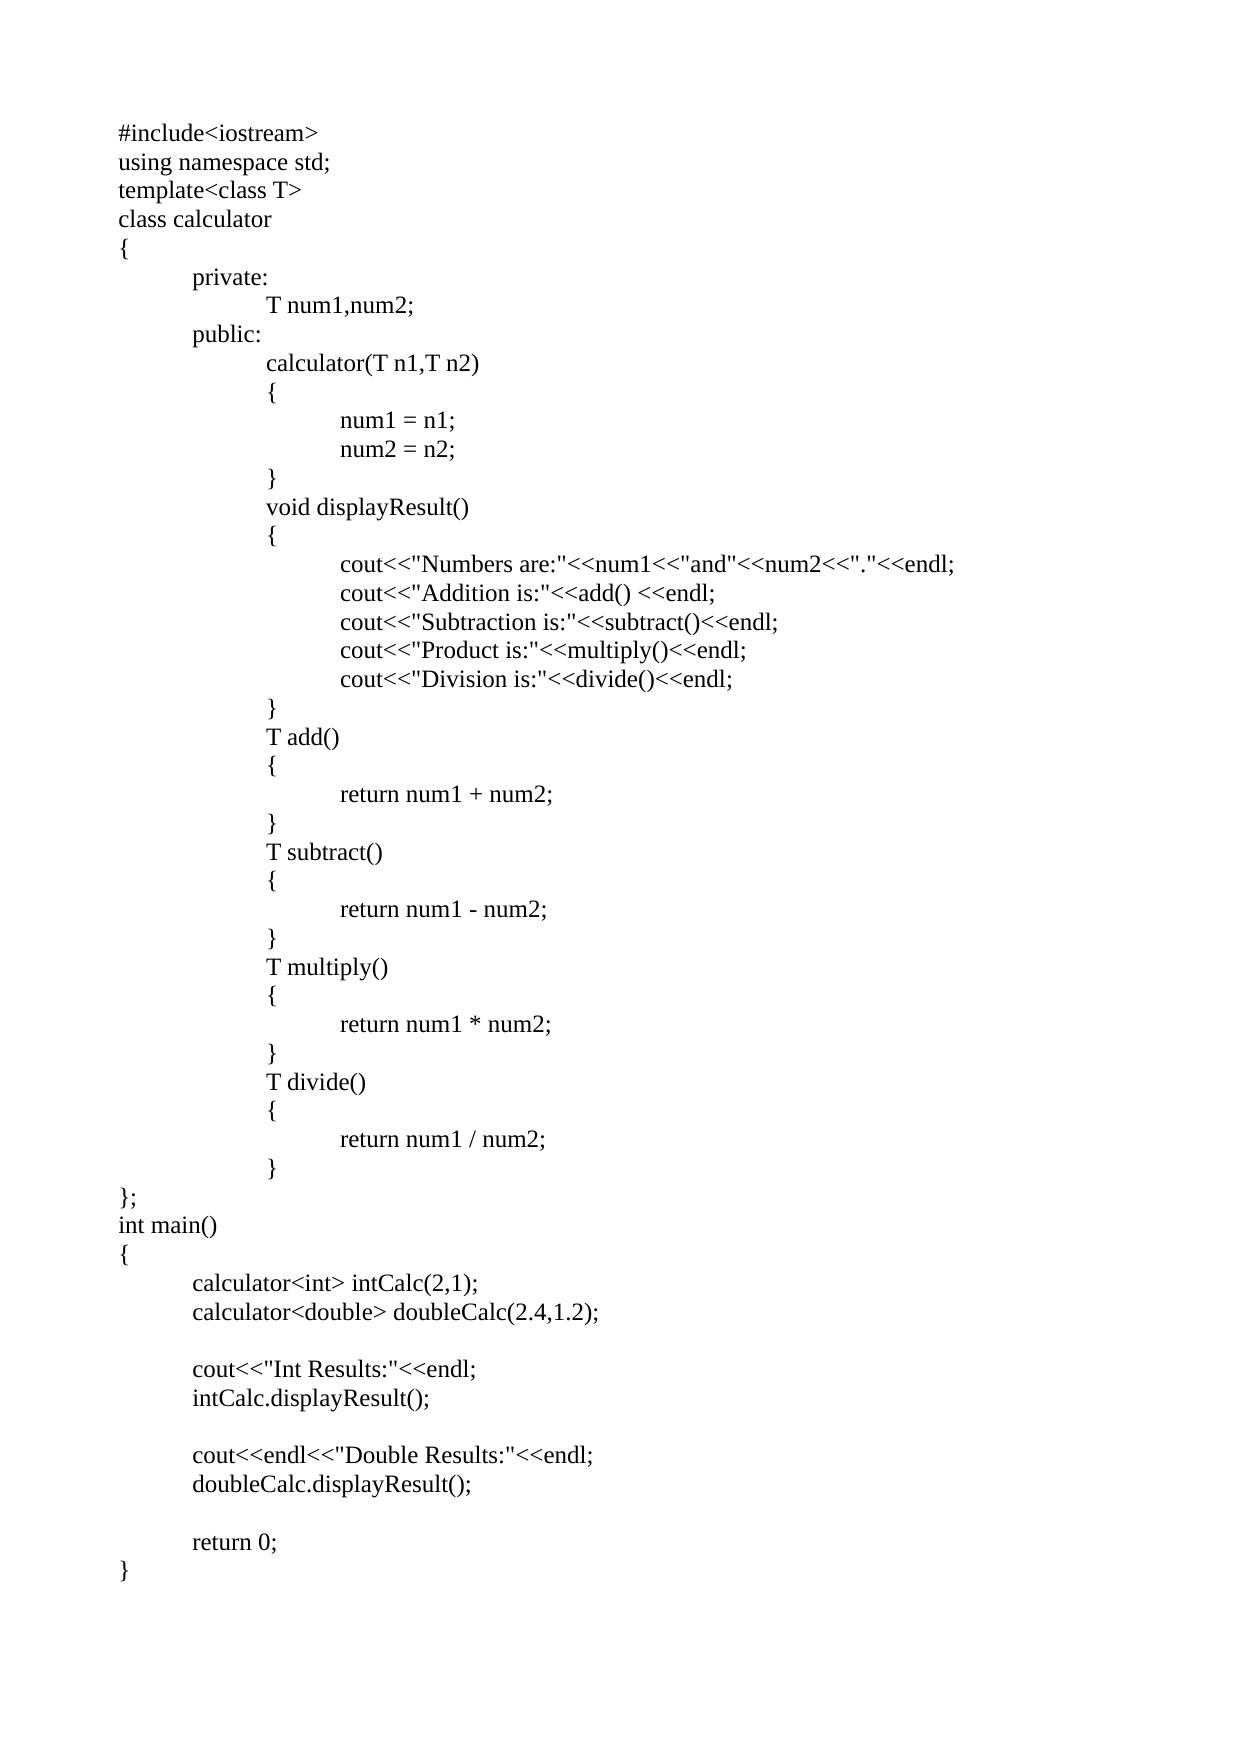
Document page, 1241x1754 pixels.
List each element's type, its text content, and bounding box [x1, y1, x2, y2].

text { [118, 521, 1122, 549]
text num1 = n1; [118, 406, 1122, 434]
text return num1 * num2; [118, 1009, 1122, 1038]
text return num1 + num2; [118, 779, 1122, 808]
text num2 = n2; [118, 434, 1122, 463]
text cout<<"Product is:"<<multiply()<<endl; [118, 636, 1122, 664]
text { [118, 1239, 1122, 1268]
text cout<<"Division is:"<<divide()<<endl; [118, 664, 1122, 693]
text T divide() [118, 1067, 1122, 1096]
text }; [118, 1182, 1122, 1211]
text return num1 - num2; [118, 894, 1122, 923]
text { [118, 1096, 1122, 1124]
text } [118, 808, 1122, 837]
text calculator(T n1,T n2) [118, 348, 1122, 377]
text template<class T> [118, 176, 1122, 204]
text return 0; [118, 1527, 1122, 1556]
text T add() [118, 722, 1122, 751]
text { [118, 377, 1122, 406]
text return num1 / num2; [118, 1124, 1122, 1153]
text T multiply() [118, 952, 1122, 981]
text cout<<endl<<"Double Results:"<<endl; [118, 1441, 1122, 1469]
text { [118, 981, 1122, 1009]
text T num1,num2; [118, 291, 1122, 319]
text cout<<"Subtraction is:"<<subtract()<<endl; [118, 607, 1122, 636]
text public: [118, 319, 1122, 348]
text class calculator [118, 204, 1122, 233]
text cout<<"Numbers are:"<<num1<<"and"<<num2<<"."<<endl; [118, 549, 1122, 578]
text calculator<double> doubleCalc(2.4,1.2); [118, 1297, 1122, 1326]
text using namespace std; [118, 147, 1122, 176]
text int main() [118, 1211, 1122, 1239]
text cout<<"Addition is:"<<add() <<endl; [118, 578, 1122, 607]
text private: [118, 262, 1122, 291]
text } [118, 693, 1122, 722]
text { [118, 866, 1122, 894]
text void displayResult() [118, 492, 1122, 521]
text T subtract() [118, 837, 1122, 866]
text intCalc.displayResult(); [118, 1383, 1122, 1412]
text } [118, 1153, 1122, 1182]
text } [118, 923, 1122, 952]
text { [118, 751, 1122, 779]
text calculator<int> intCalc(2,1); [118, 1268, 1122, 1297]
text } [118, 463, 1122, 492]
text #include<iostream> [118, 118, 1122, 147]
text doubleCalc.displayResult(); [118, 1469, 1122, 1498]
text { [118, 233, 1122, 262]
text cout<<"Int Results:"<<endl; [118, 1354, 1122, 1383]
text } [118, 1038, 1122, 1067]
text } [118, 1556, 1122, 1584]
